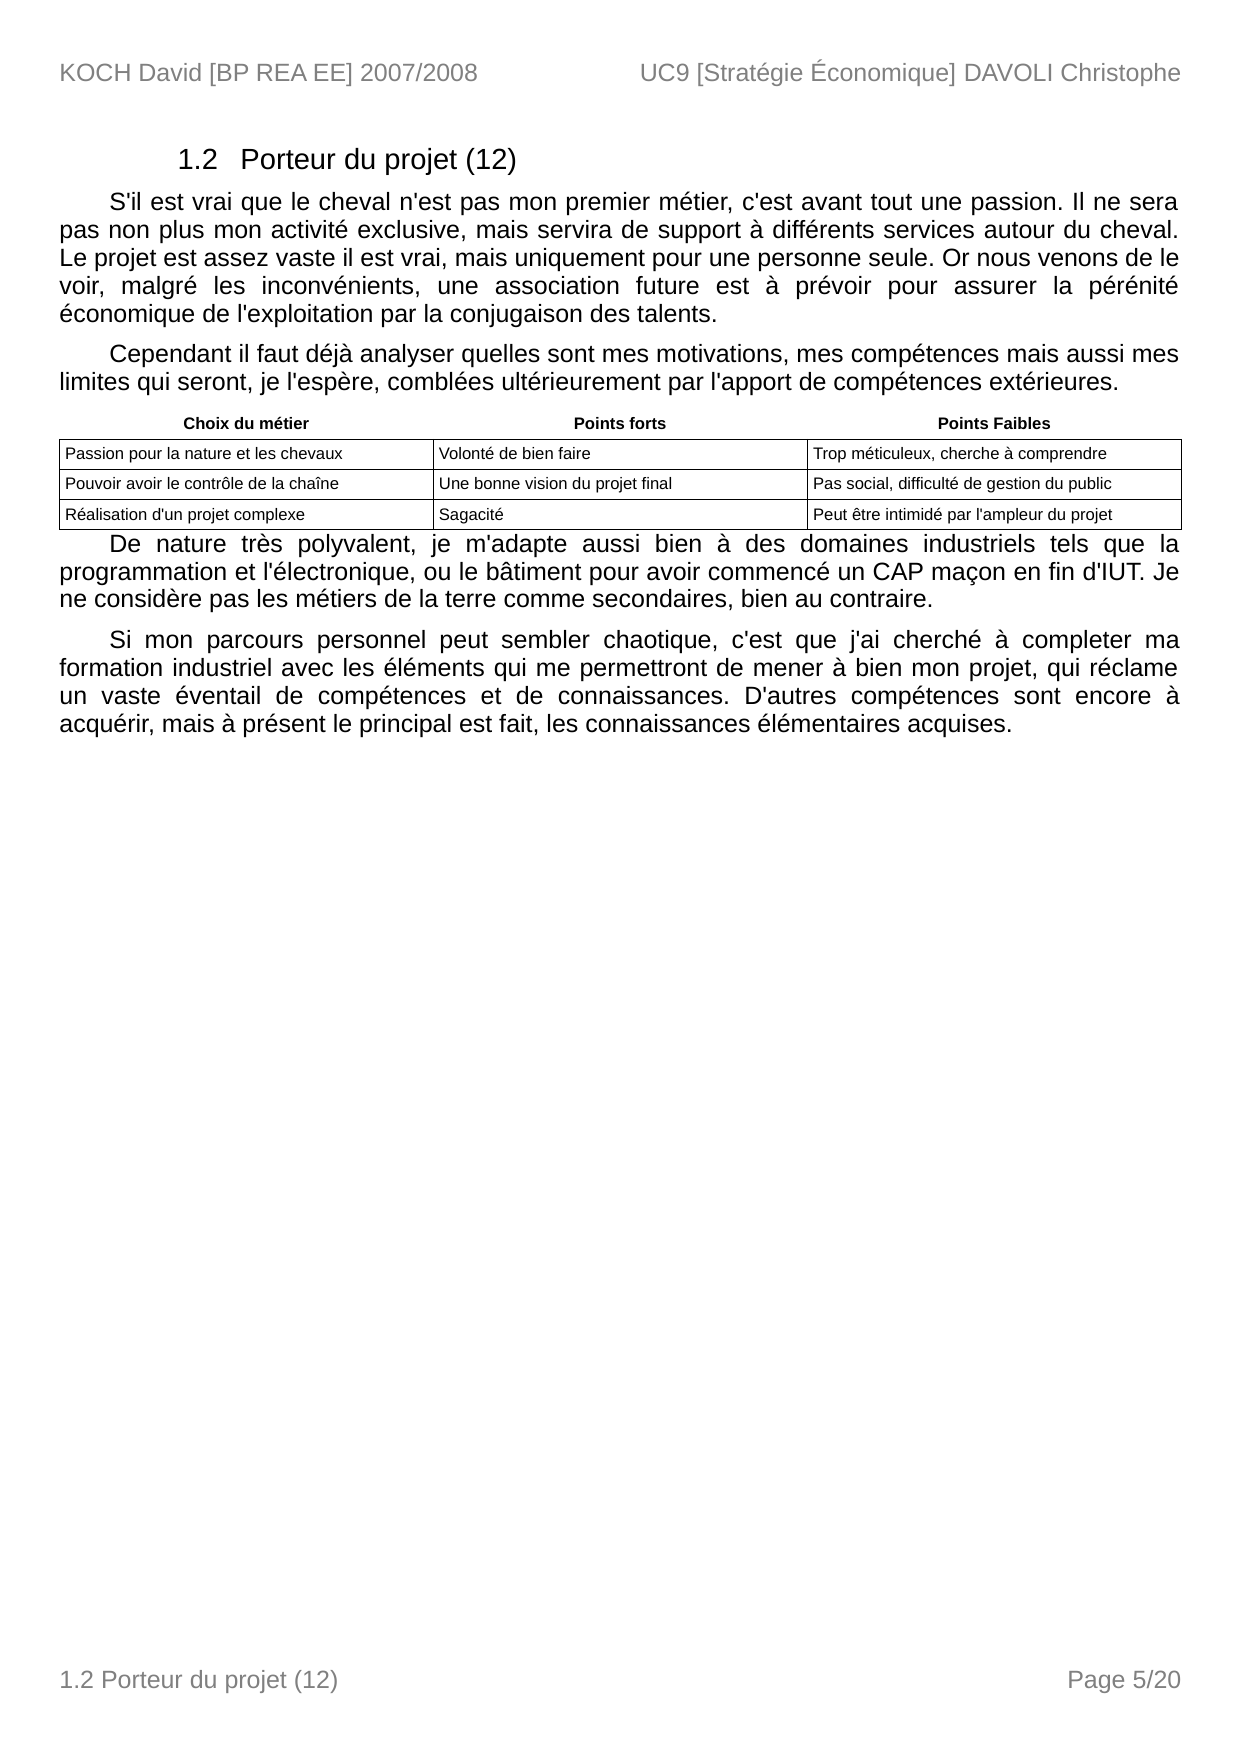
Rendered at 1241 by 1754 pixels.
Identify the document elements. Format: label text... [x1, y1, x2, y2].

table_cell Sagacité [434, 500, 807, 529]
table_cell Peut être intimidé par l'ampleur du projet [808, 500, 1181, 529]
table_header Choix du métier [59, 409, 433, 439]
table_cell Réalisation d'un projet complexe [60, 500, 433, 529]
table_cell Une bonne vision du projet final [434, 470, 807, 499]
table_cell Pas social, difficulté de gestion du public [808, 470, 1181, 499]
text De nature très polyvalent, je m'adapte aussi bien à des domaines industriels tels que la programmation et l'électronique, ou le bâtiment pour avoir commencé un CAP maçon en fin d'IUT. Je ne considère pas les métiers de la terre comme secondaires, bien au contraire. [59, 530, 1181, 613]
text Cependant il faut déjà analyser quelles sont mes motivations, mes compétences mais aussi mes limites qui seront, je l'espère, comblées ultérieurement par l'apport de compétences extérieures. [59, 340, 1181, 396]
table_cell Passion pour la nature et les chevaux [60, 440, 433, 469]
table_header Points Faibles [807, 409, 1181, 439]
table_cell Trop méticuleux, cherche à comprendre [808, 440, 1181, 469]
text S'il est vrai que le cheval n'est pas mon premier métier, c'est avant tout une passion. Il ne sera pas non plus mon activité exclusive, mais servira de support à différents services autour du cheval. Le projet est assez vaste il est vrai, mais uniquement pour une personne seule. Or nous venons de le voir, malgré les inconvénients, une association future est à prévoir pour assurer la pérénité économique de l'exploitation par la conjugaison des talents. [59, 188, 1181, 328]
table_cell Pouvoir avoir le contrôle de la chaîne [60, 470, 433, 499]
table_cell Volonté de bien faire [434, 440, 807, 469]
subtitle Porteur du projet (12) [59, 143, 1181, 176]
text Si mon parcours personnel peut sembler chaotique, c'est que j'ai cherché à completer ma formation industriel avec les éléments qui me permettront de mener à bien mon projet, qui réclame un vaste éventail de compétences et de connaissances. D'autres compétences sont encore à acquérir, mais à présent le principal est fait, les connaissances élémentaires acquises. [59, 626, 1181, 737]
table_header Points forts [433, 409, 807, 439]
